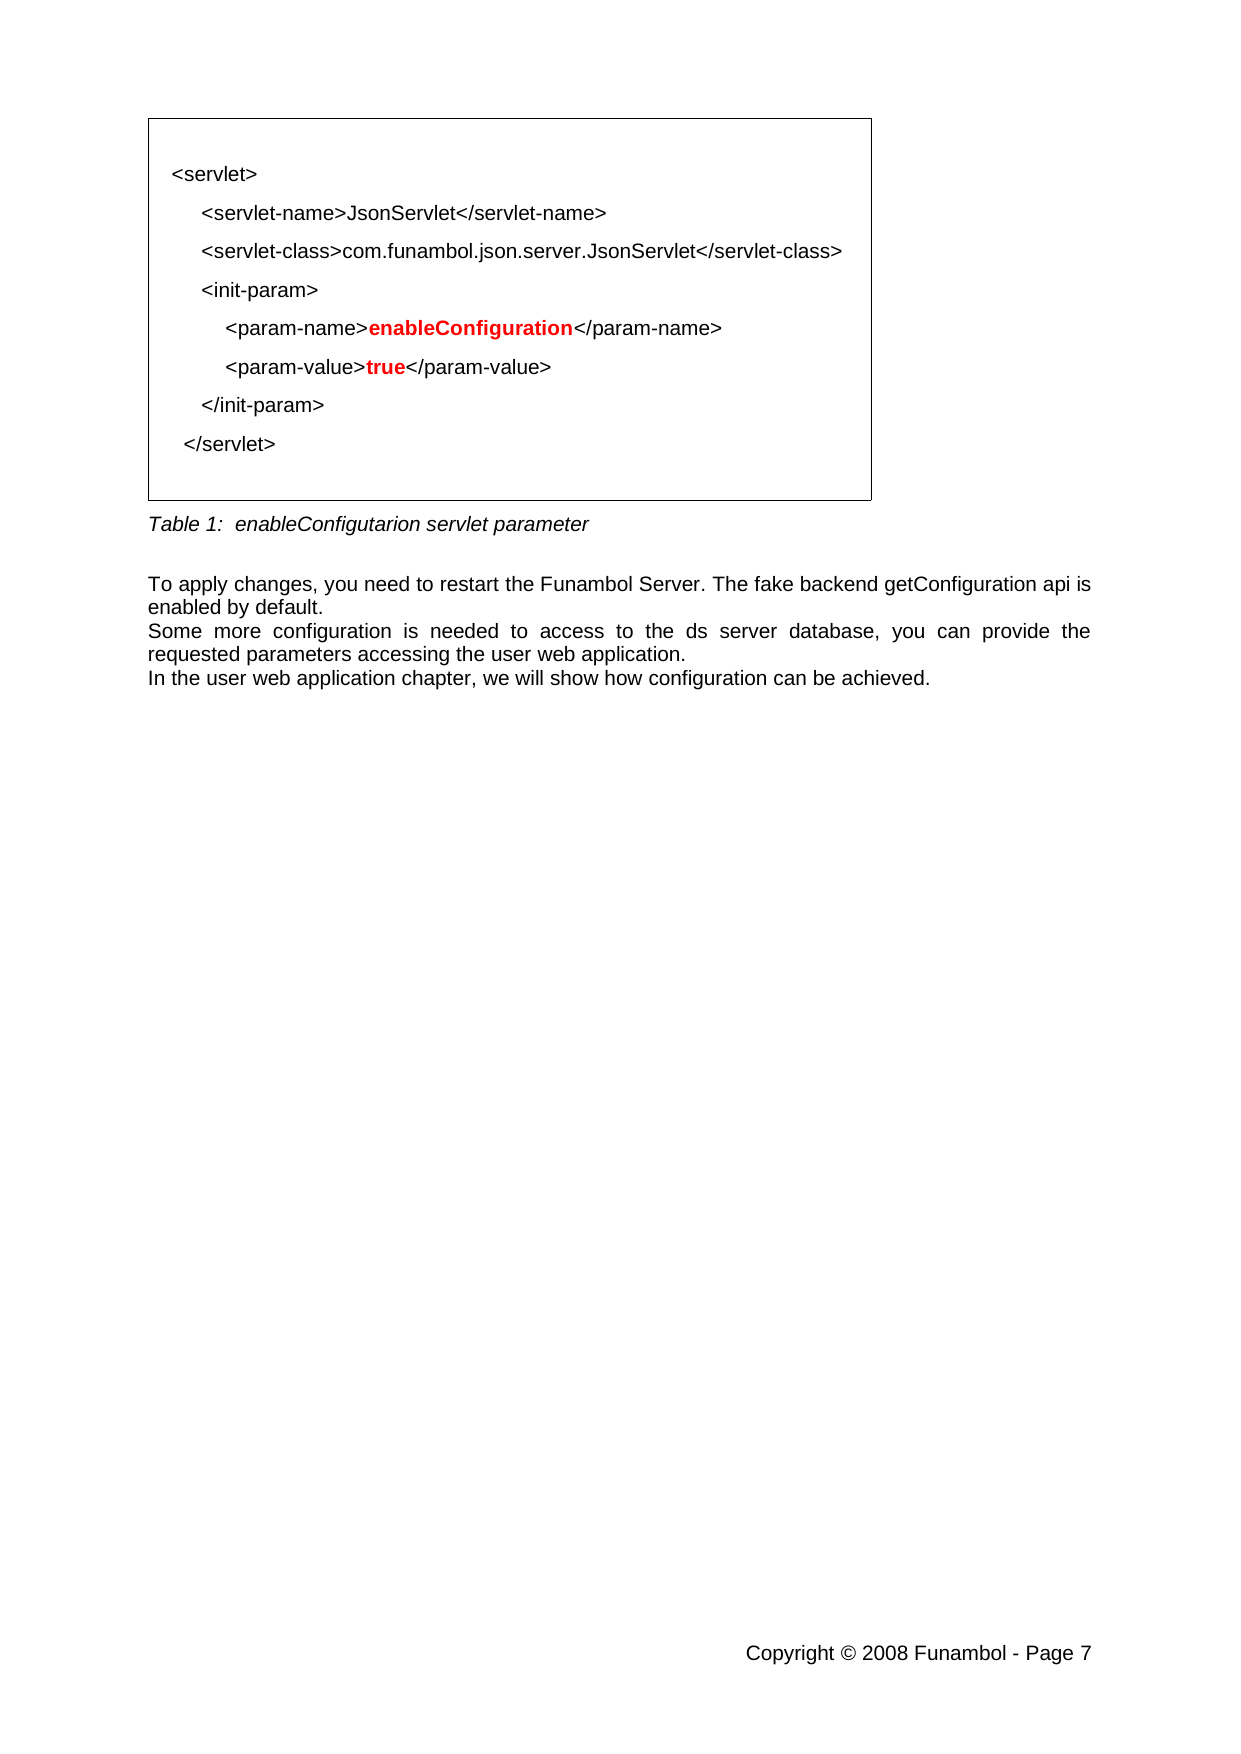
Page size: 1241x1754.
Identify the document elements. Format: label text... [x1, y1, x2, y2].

table_header <servlet> <servlet-name>JsonServlet</servlet-name> <servlet-class>com.funambol.json.server.JsonServlet</servlet-class> <init-param> <param-name>enableConfiguration</param-name> <param-value>true</param-value> </init-param> </servlet> [149, 119, 871, 500]
text Table 1: enableConfigutarion servlet parameter [148, 513, 1093, 536]
text To apply changes, you need to restart the Funambol Server. The fake backend getConfiguration api is enabled by default. Some more configuration is needed to access to the ds server database, you can provide the requested parameters accessing the user web application. In the user web application chapter, we will show how configuration can be achieved. [148, 549, 1093, 690]
